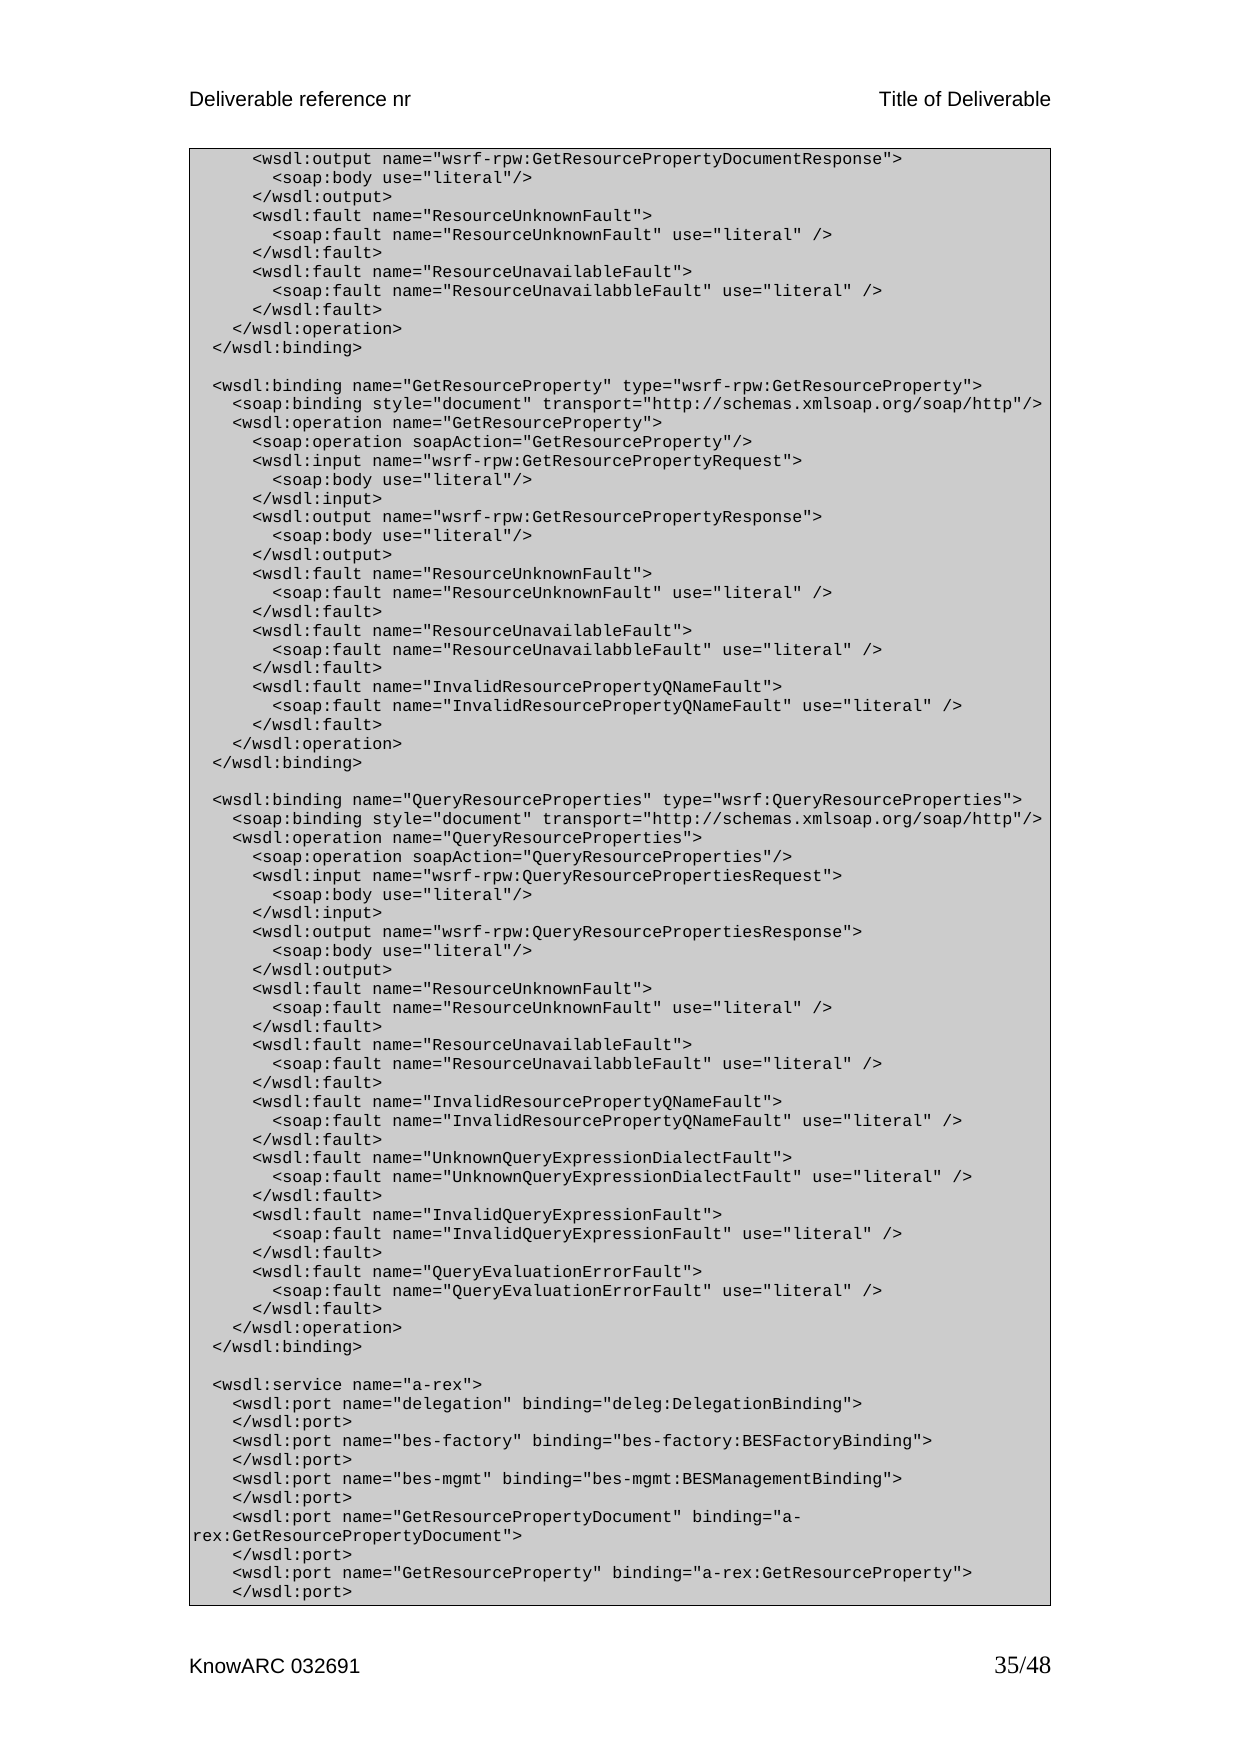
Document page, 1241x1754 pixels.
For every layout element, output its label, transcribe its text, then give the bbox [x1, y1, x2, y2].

text </wsdl:input> [190, 902, 1050, 921]
text </wsdl:fault> [190, 713, 1050, 732]
text </wsdl:fault> [190, 600, 1050, 619]
text <wsdl:fault name="ResourceUnavailableFault"> [190, 1034, 1050, 1053]
text <soap:fault name="InvalidResourcePropertyQNameFault" use="literal" /> [190, 1109, 1050, 1128]
text <wsdl:fault name="ResourceUnavailableFault"> [190, 261, 1050, 280]
text </wsdl:input> [190, 487, 1050, 506]
text <wsdl:port name="bes-mgmt" binding="bes-mgmt:BESManagementBinding"> [190, 1467, 1050, 1486]
text </wsdl:fault> [190, 1128, 1050, 1147]
text <wsdl:input name="wsrf-rpw:GetResourcePropertyRequest"> [190, 449, 1050, 468]
text <soap:binding style="document" transport="http://schemas.xmlsoap.org/soap/http"/> [190, 393, 1050, 412]
text <soap:binding style="document" transport="http://schemas.xmlsoap.org/soap/http"/> [190, 808, 1050, 826]
text </wsdl:operation> [190, 732, 1050, 751]
text <wsdl:output name="wsrf-rpw:QueryResourcePropertiesResponse"> [190, 921, 1050, 939]
text </wsdl:fault> [190, 1185, 1050, 1203]
text <soap:fault name="QueryEvaluationErrorFault" use="literal" /> [190, 1279, 1050, 1298]
text </wsdl:operation> [190, 317, 1050, 336]
text </wsdl:output> [190, 544, 1050, 562]
text <soap:fault name="ResourceUnknownFault" use="literal" /> [190, 581, 1050, 600]
text </wsdl:binding> [190, 336, 1050, 355]
text <soap:body use="literal"/> [190, 883, 1050, 902]
text </wsdl:output> [190, 958, 1050, 977]
text </wsdl:binding> [190, 1336, 1050, 1354]
text <wsdl:fault name="InvalidQueryExpressionFault"> [190, 1203, 1050, 1222]
text <wsdl:port name="GetResourcePropertyDocument" binding="a-rex:GetResourcePropertyDocument"> [190, 1505, 1050, 1543]
text </wsdl:fault> [190, 657, 1050, 676]
text <soap:body use="literal"/> [190, 468, 1050, 487]
text </wsdl:port> [190, 1581, 1050, 1605]
text </wsdl:fault> [190, 1241, 1050, 1260]
text <wsdl:fault name="ResourceUnavailableFault"> [190, 619, 1050, 638]
text <soap:fault name="ResourceUnavailabbleFault" use="literal" /> [190, 1053, 1050, 1072]
text <wsdl:fault name="InvalidResourcePropertyQNameFault"> [190, 1090, 1050, 1109]
text <soap:fault name="InvalidQueryExpressionFault" use="literal" /> [190, 1222, 1050, 1241]
text </wsdl:port> [190, 1411, 1050, 1430]
text </wsdl:operation> [190, 1317, 1050, 1336]
text <wsdl:output name="wsrf-rpw:GetResourcePropertyResponse"> [190, 506, 1050, 525]
text <wsdl:service name="a-rex"> [190, 1373, 1050, 1392]
text <wsdl:binding name="GetResourceProperty" type="wsrf-rpw:GetResourceProperty"> [190, 374, 1050, 393]
text </wsdl:output> [190, 185, 1050, 204]
text </wsdl:port> [190, 1449, 1050, 1467]
text <soap:operation soapAction="GetResourceProperty"/> [190, 431, 1050, 449]
text <wsdl:fault name="QueryEvaluationErrorFault"> [190, 1260, 1050, 1279]
text <soap:fault name="ResourceUnknownFault" use="literal" /> [190, 223, 1050, 242]
text <wsdl:operation name="QueryResourceProperties"> [190, 826, 1050, 845]
text </wsdl:port> [190, 1486, 1050, 1505]
text </wsdl:fault> [190, 242, 1050, 261]
text <wsdl:fault name="ResourceUnknownFault"> [190, 204, 1050, 223]
text </wsdl:fault> [190, 1298, 1050, 1317]
text <soap:body use="literal"/> [190, 939, 1050, 958]
text <wsdl:fault name="ResourceUnknownFault"> [190, 977, 1050, 996]
text <wsdl:fault name="InvalidResourcePropertyQNameFault"> [190, 676, 1050, 694]
text <wsdl:input name="wsrf-rpw:QueryResourcePropertiesRequest"> [190, 864, 1050, 883]
text </wsdl:fault> [190, 1072, 1050, 1090]
text <wsdl:fault name="ResourceUnknownFault"> [190, 562, 1050, 581]
text </wsdl:binding> [190, 751, 1050, 770]
text </wsdl:fault> [190, 1015, 1050, 1034]
text <wsdl:output name="wsrf-rpw:GetResourcePropertyDocumentResponse"> [190, 149, 1050, 167]
text <wsdl:operation name="GetResourceProperty"> [190, 412, 1050, 431]
text </wsdl:port> [190, 1543, 1050, 1562]
text </wsdl:fault> [190, 298, 1050, 317]
text <soap:fault name="ResourceUnavailabbleFault" use="literal" /> [190, 280, 1050, 298]
text <soap:fault name="ResourceUnavailabbleFault" use="literal" /> [190, 638, 1050, 657]
text <wsdl:port name="bes-factory" binding="bes-factory:BESFactoryBinding"> [190, 1430, 1050, 1449]
text <wsdl:port name="GetResourceProperty" binding="a-rex:GetResourceProperty"> [190, 1562, 1050, 1581]
text <soap:body use="literal"/> [190, 167, 1050, 185]
text <soap:fault name="InvalidResourcePropertyQNameFault" use="literal" /> [190, 694, 1050, 713]
text <soap:fault name="UnknownQueryExpressionDialectFault" use="literal" /> [190, 1166, 1050, 1185]
text <wsdl:fault name="UnknownQueryExpressionDialectFault"> [190, 1147, 1050, 1166]
text <wsdl:port name="delegation" binding="deleg:DelegationBinding"> [190, 1392, 1050, 1411]
text <wsdl:binding name="QueryResourceProperties" type="wsrf:QueryResourceProperties"> [190, 789, 1050, 808]
text <soap:fault name="ResourceUnknownFault" use="literal" /> [190, 996, 1050, 1015]
text <soap:body use="literal"/> [190, 525, 1050, 544]
text <soap:operation soapAction="QueryResourceProperties"/> [190, 845, 1050, 864]
